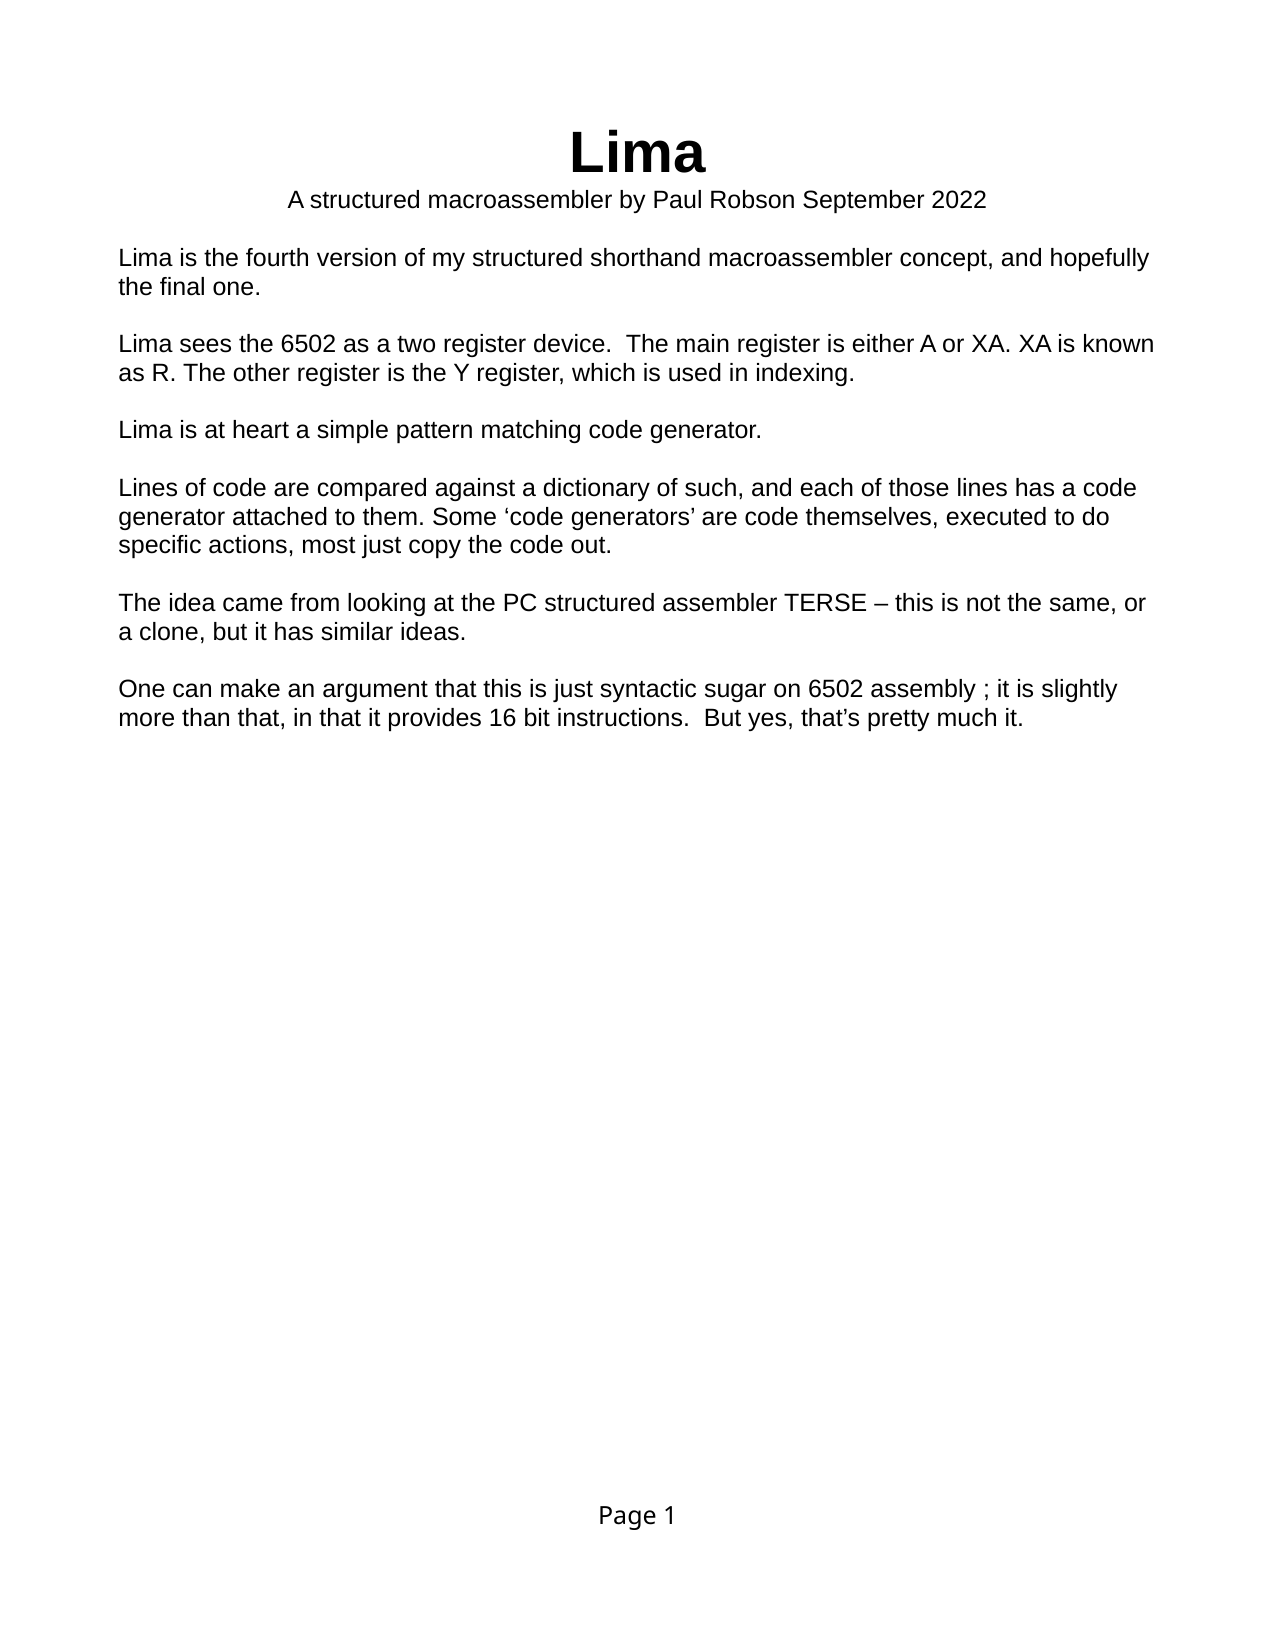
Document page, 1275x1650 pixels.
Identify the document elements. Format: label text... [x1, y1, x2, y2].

text A structured macroassembler by Paul Robson September 2022 [118, 185, 1157, 214]
text Lines of code are compared against a dictionary of such, and each of those lines has a code generator attached to them. Some ‘code generators’ are code themselves, executed to do specific actions, most just copy the code out. [118, 473, 1157, 559]
text The idea came from looking at the PC structured assembler TERSE – this is not the same, or a clone, but it has similar ideas. [118, 588, 1157, 645]
text Lima is at heart a simple pattern matching code generator. [118, 415, 1157, 444]
text One can make an argument that this is just syntactic sugar on 6502 assembly ; it is slightly more than that, in that it provides 16 bit instructions. But yes, that’s pretty much it. [118, 674, 1157, 731]
text Lima [118, 118, 1157, 185]
text Lima sees the 6502 as a two register device. The main register is either A or XA. XA is known as R. The other register is the Y register, which is used in indexing. [118, 329, 1157, 386]
text Lima is the fourth version of my structured shorthand macroassembler concept, and hopefully the final one. [118, 243, 1157, 300]
